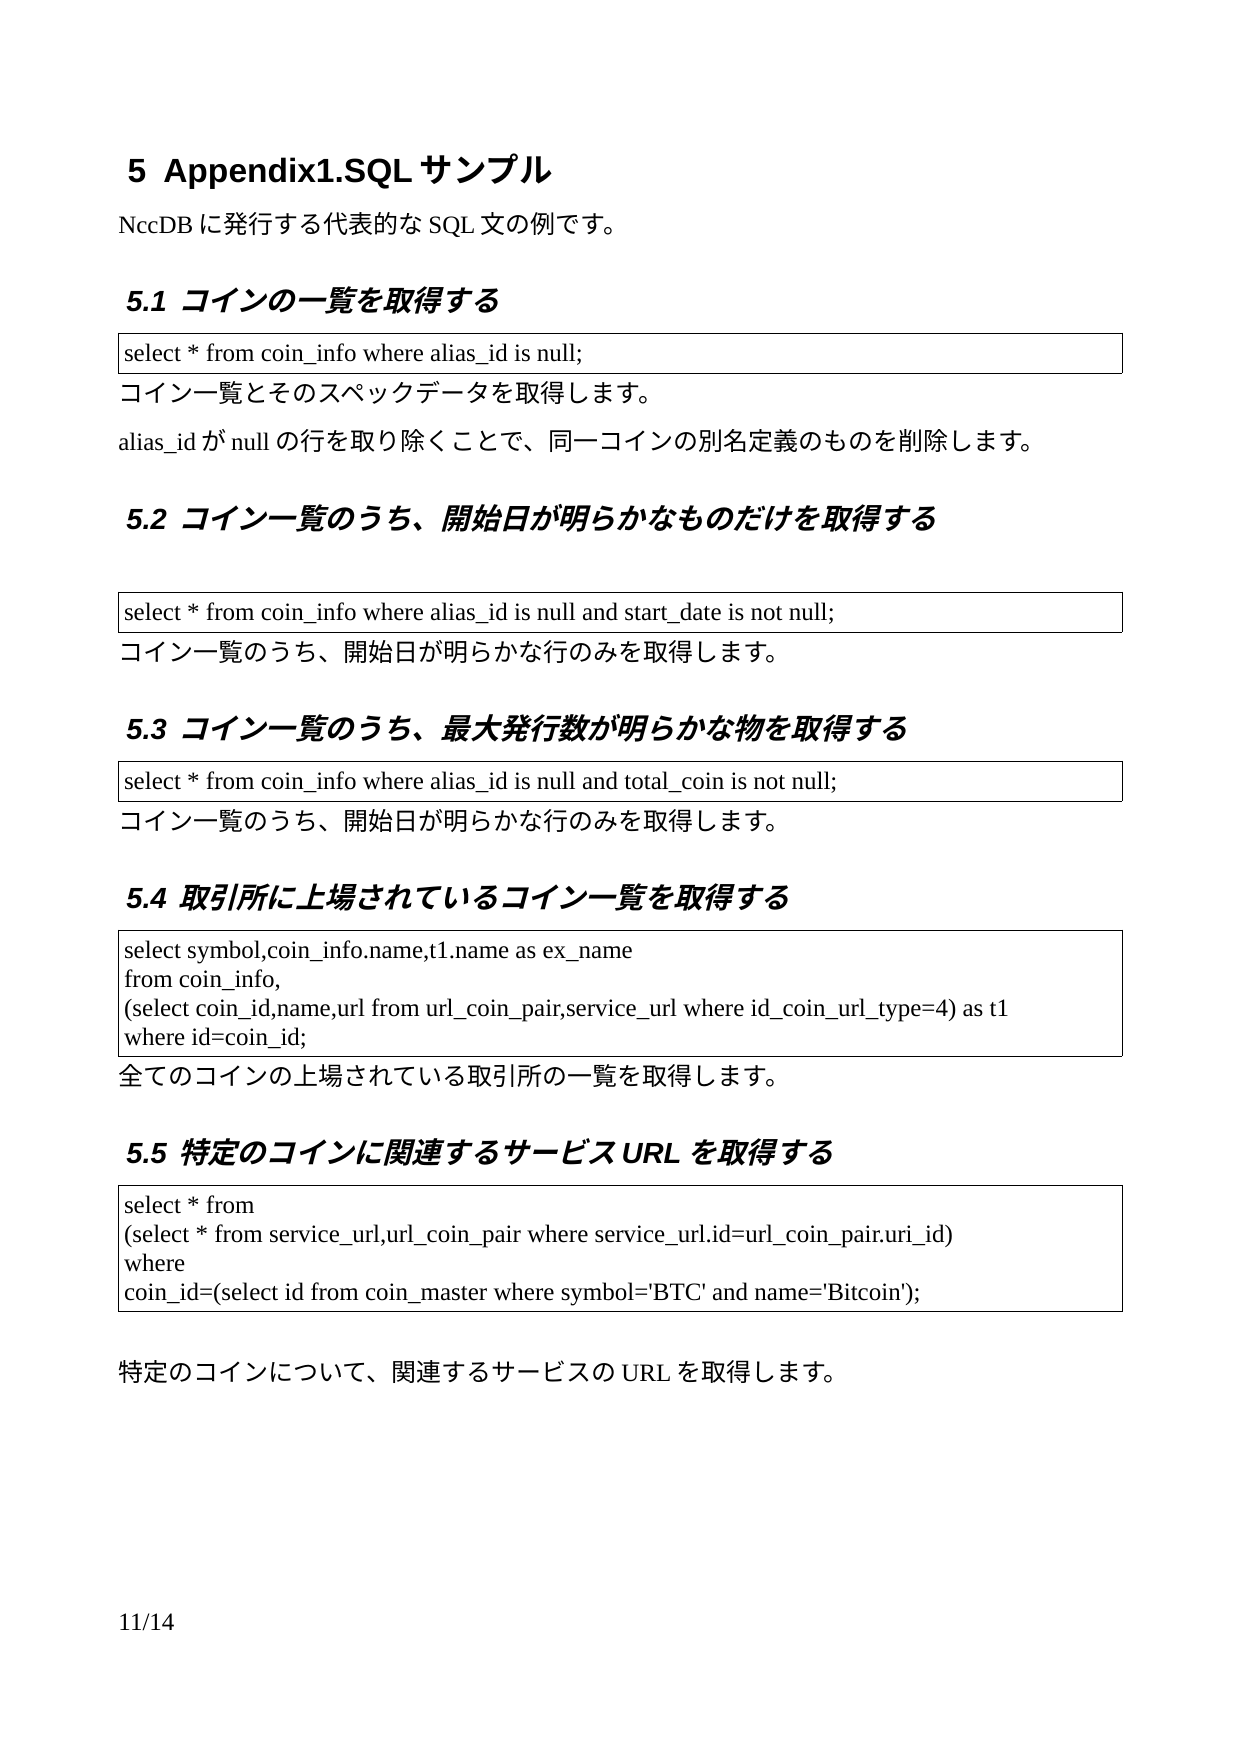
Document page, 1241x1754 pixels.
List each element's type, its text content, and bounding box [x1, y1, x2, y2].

subtitle 特定のコインに関連するサービスURLを取得する [118, 1130, 1122, 1172]
text alias_idがnullの行を取り除くことで、同一コインの別名定義のものを削除します。 [118, 422, 1122, 458]
text コイン一覧とそのスペックデータを取得します。 [118, 374, 1122, 409]
table_header select symbol,coin_info.name,t1.name as ex_name from coin_info, (select coin_id,name,url from url_coin_pair,service_url where id_coin_url_type=4) as t1 where id=coin_id; [119, 931, 1122, 1056]
text NccDBに発行する代表的なSQL文の例です。 [118, 204, 1122, 240]
subtitle 取引所に上場されているコイン一覧を取得する [118, 875, 1122, 917]
subtitle コイン一覧のうち、最大発行数が明らかな物を取得する [118, 706, 1122, 748]
table_header select * from coin_info where alias_id is null and total_coin is not null; [119, 762, 1122, 801]
subtitle コイン一覧のうち、開始日が明らかなものだけを取得する [118, 496, 1122, 538]
subtitle コインの一覧を取得する [118, 278, 1122, 320]
table_header select * from coin_info where alias_id is null; [119, 334, 1122, 373]
table_header select * from (select * from service_url,url_coin_pair where service_url.id=url_coin_pair.uri_id) where coin_id=(select id from coin_master where symbol='BTC' and name='Bitcoin'); [119, 1186, 1122, 1311]
text 全てのコインの上場されている取引所の一覧を取得します。 [118, 1057, 1122, 1092]
subtitle Appendix1.SQLサンプル [118, 143, 1122, 192]
table_header select * from coin_info where alias_id is null and start_date is not null; [119, 593, 1122, 632]
text コイン一覧のうち、開始日が明らかな行のみを取得します。 [118, 633, 1122, 668]
text 特定のコインについて、関連するサービスのURLを取得します。 [118, 1353, 1122, 1389]
text コイン一覧のうち、開始日が明らかな行のみを取得します。 [118, 802, 1122, 837]
